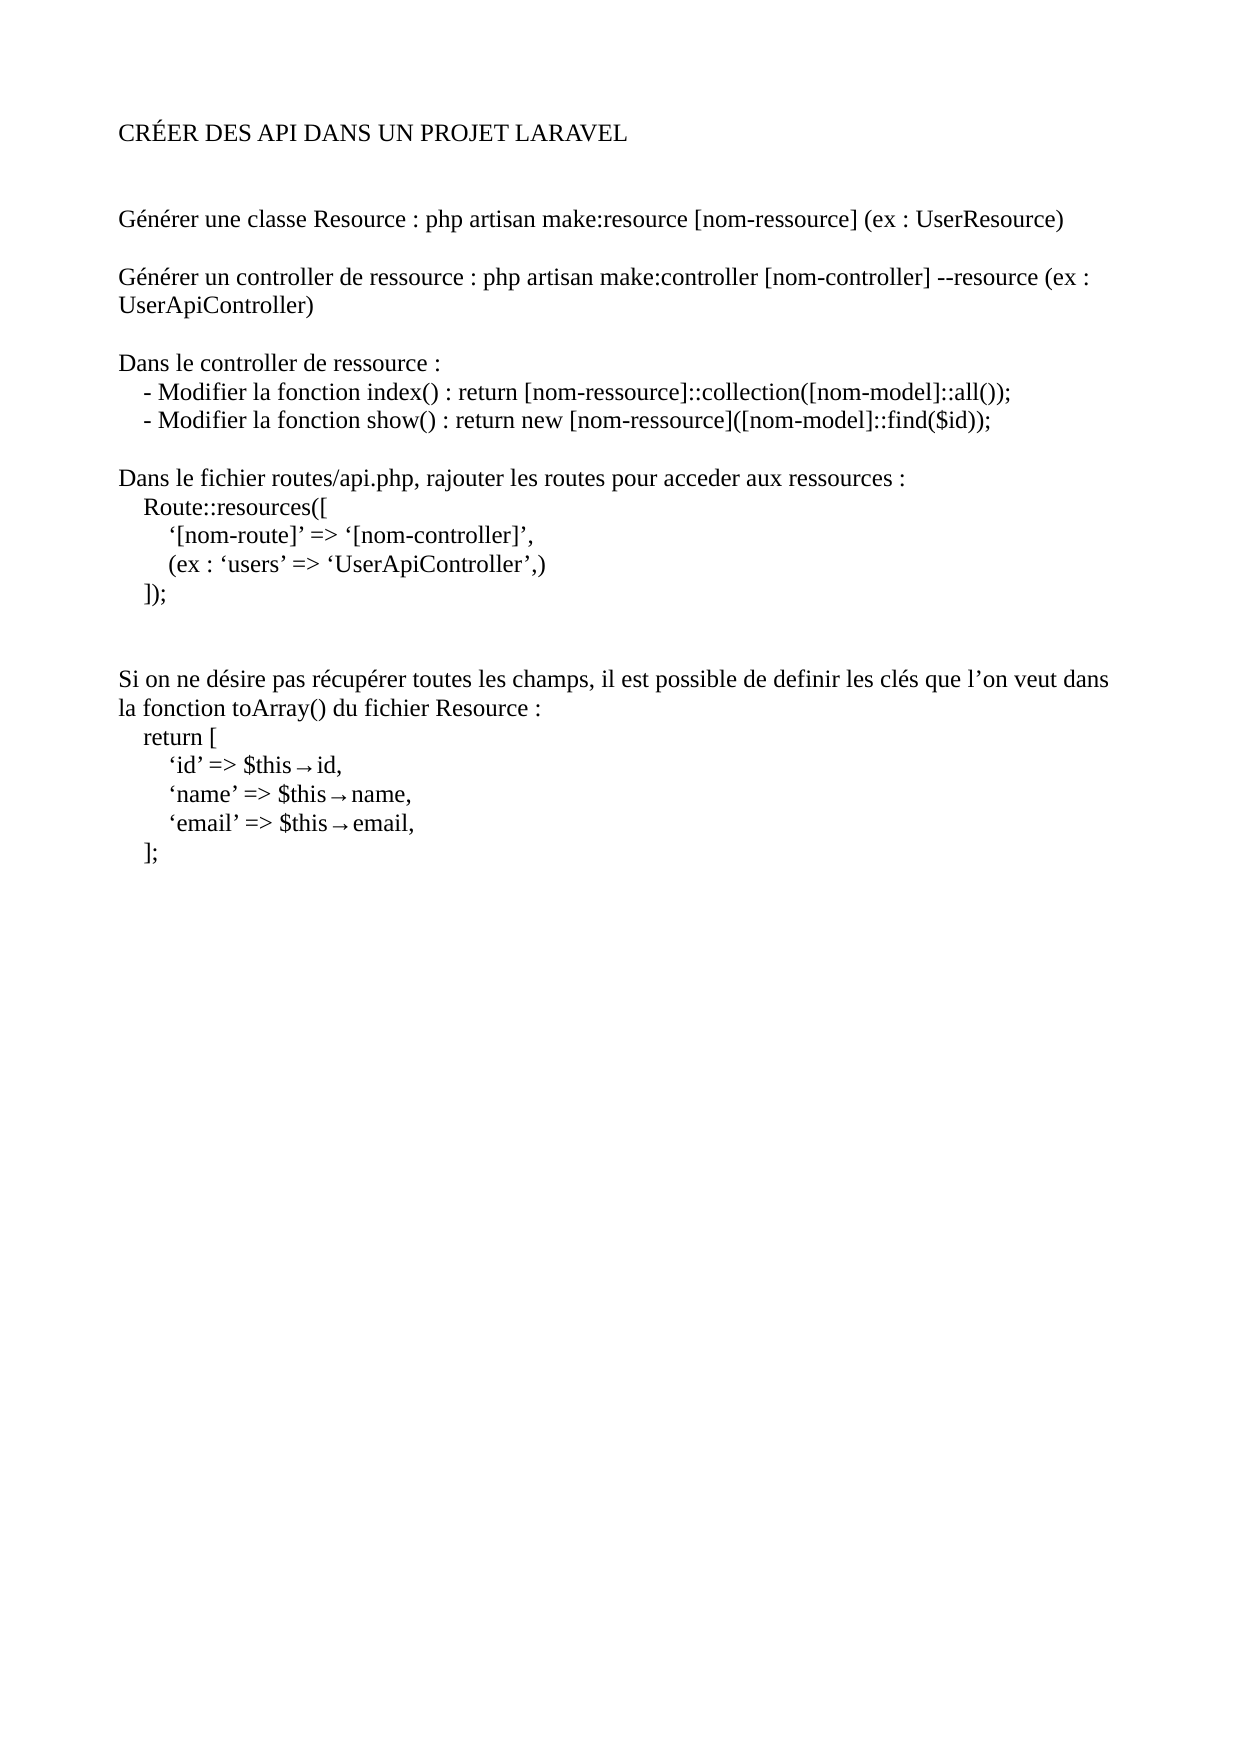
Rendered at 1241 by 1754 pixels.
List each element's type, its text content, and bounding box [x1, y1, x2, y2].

text CRÉER DES API DANS UN PROJET LARAVEL Générer une classe Resource : php artisan make:resource [nom-ressource] (ex : UserResource) Générer un controller de ressource : php artisan make:controller [nom-controller] --resource (ex : UserApiController) Dans le controller de ressource : - Modifier la fonction index() : return [nom-ressource]::collection([nom-model]::all()); - Modifier la fonction show() : return new [nom-ressource]([nom-model]::find($id)); Dans le fichier routes/api.php, rajouter les routes pour acceder aux ressources : Route::resources([ ‘[nom-route]’ => ‘[nom-controller]’, (ex : ‘users’ => ‘UserApiController’,) ]); Si on ne désire pas récupérer toutes les champs, il est possible de definir les clés que l’on veut dans la fonction toArray() du fichier Resource : return [ ‘id’ => $this→id, ‘name’ => $this→name, ‘email’ => $this→email, ]; [118, 118, 1122, 866]
